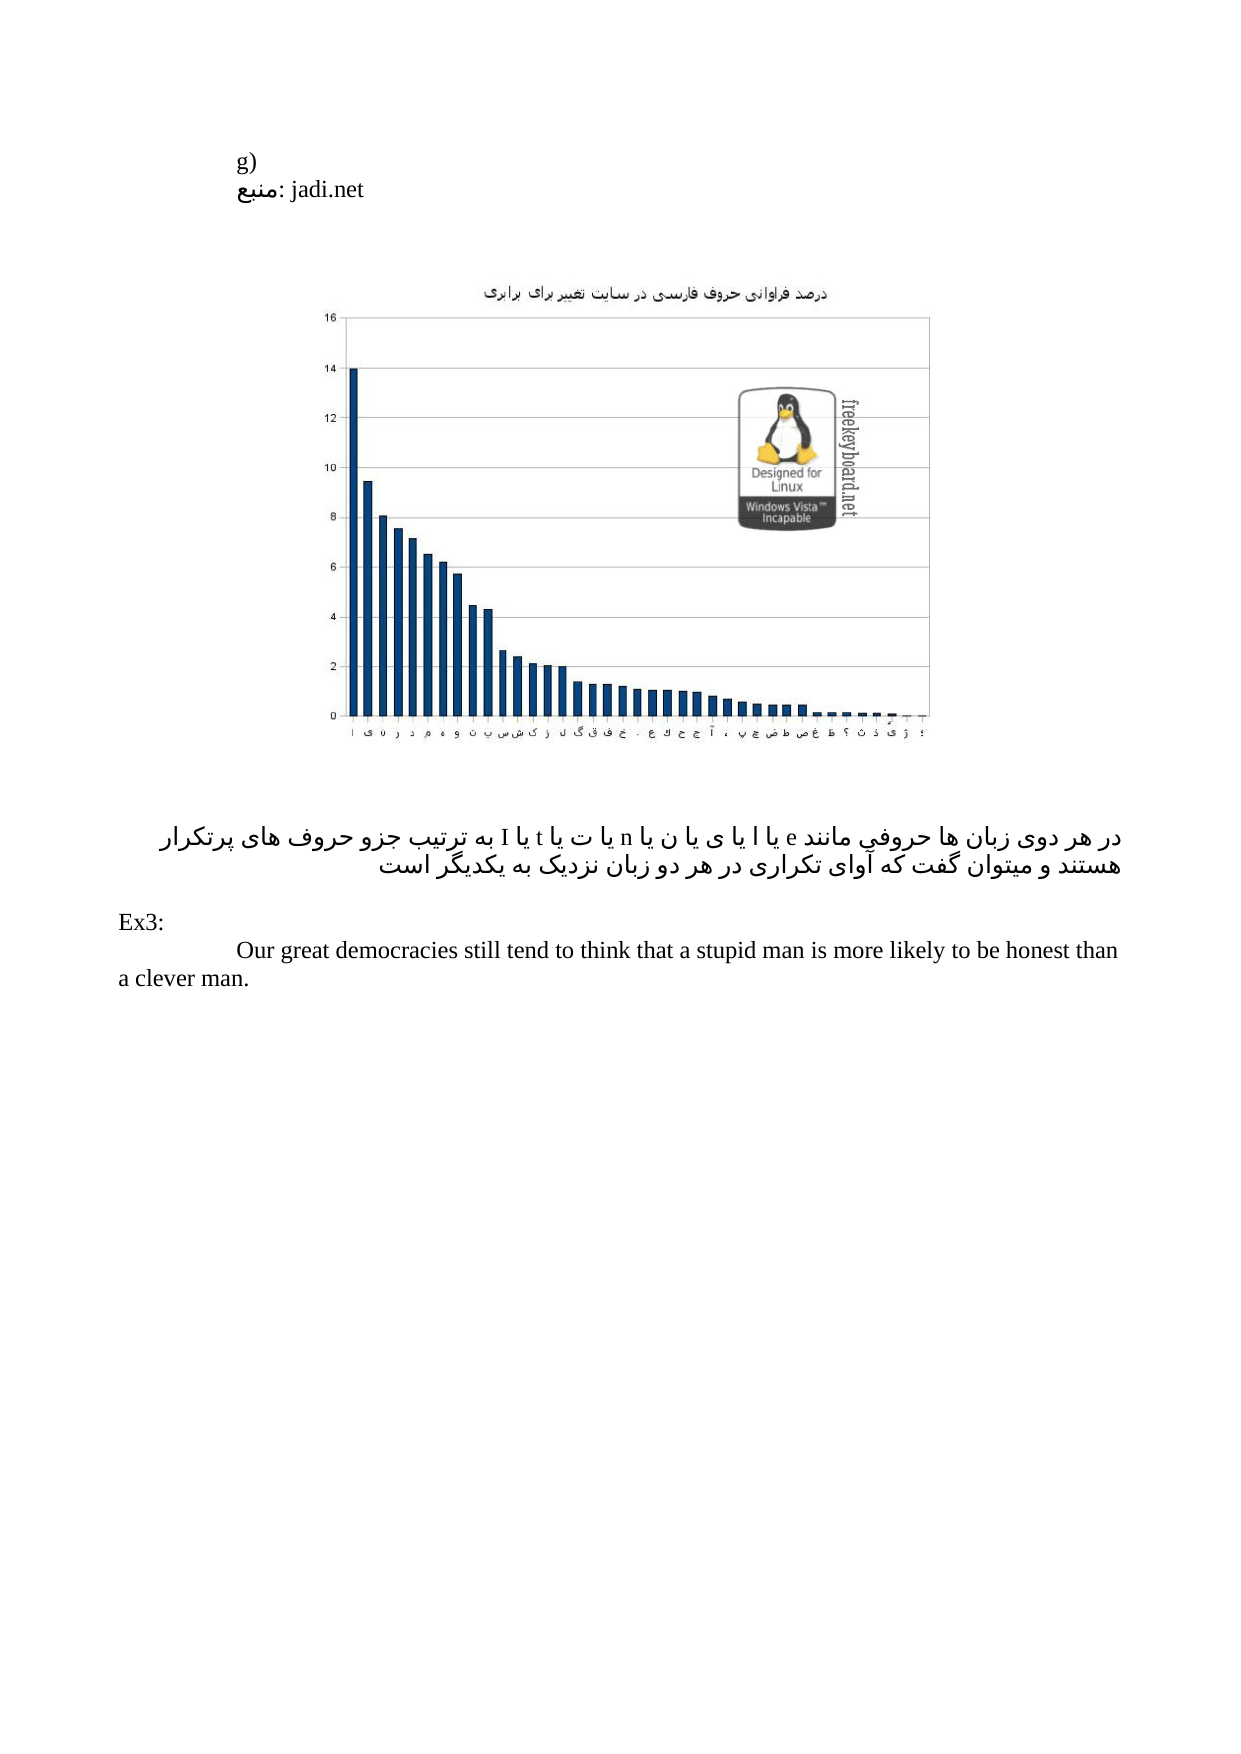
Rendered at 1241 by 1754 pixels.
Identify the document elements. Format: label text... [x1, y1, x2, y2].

text منبع: jadi.net [118, 174, 1122, 203]
text در هر دوی زبان ها حروفی مانند e یا ا یا ی یا ن یا n یا ت یا t یا I به ترتیب جزو حروف های پرتکرار هستند و میتوان گفت که آوای تکراری در هر دو زبان نزدیک به یکدیگر است [118, 822, 1122, 879]
text Our great democracies still tend to think that a stupid man is more likely to be honest than a clever man. [118, 936, 1122, 992]
text Ex3: [118, 907, 1122, 936]
text g) [118, 146, 1122, 174]
picture [322, 278, 932, 744]
